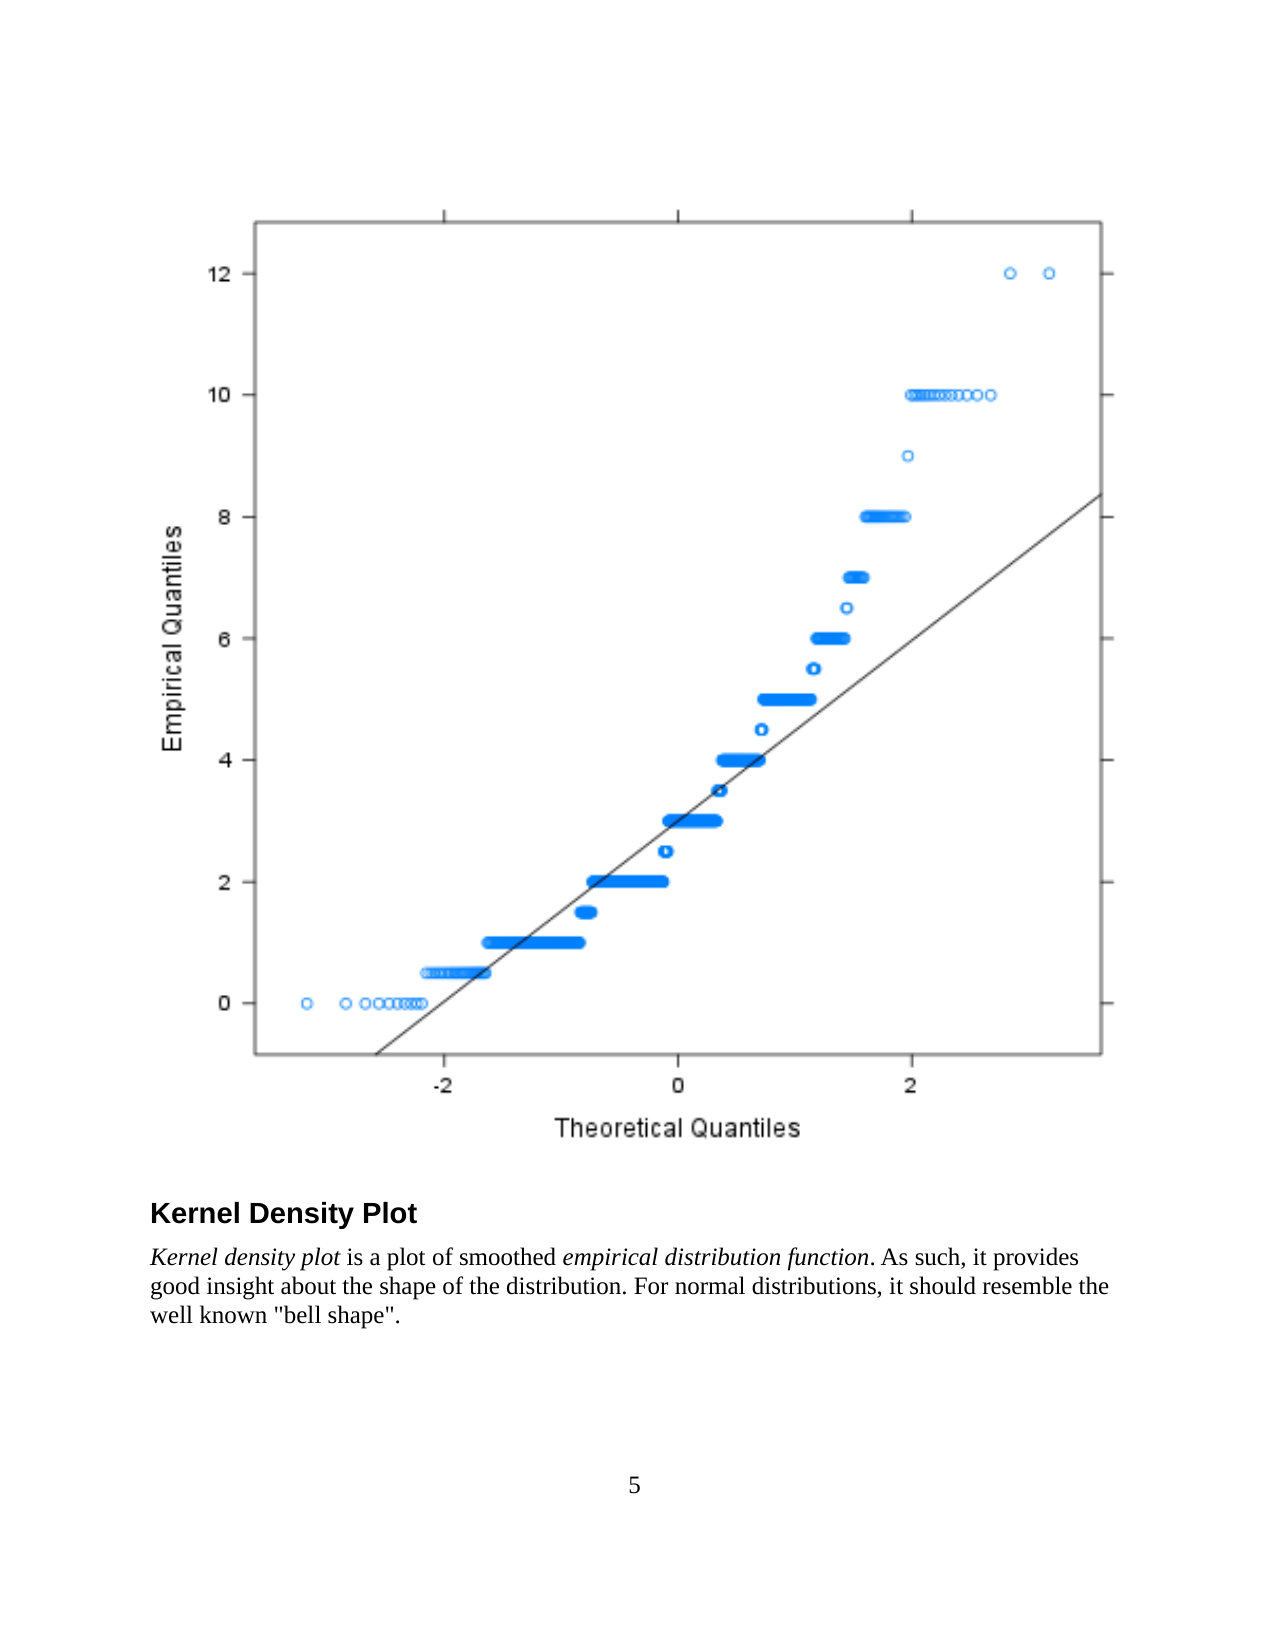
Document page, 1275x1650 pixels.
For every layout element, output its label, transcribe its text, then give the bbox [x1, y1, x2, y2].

subtitle Kernel Density Plot [150, 1196, 1125, 1230]
text Kernel density plot is a plot of smoothed empirical distribution function. As such, it provides good insight about the shape of the distribution. For normal distributions, it should resemble the well known "bell shape". [150, 1242, 1125, 1329]
picture [150, 150, 1163, 1163]
